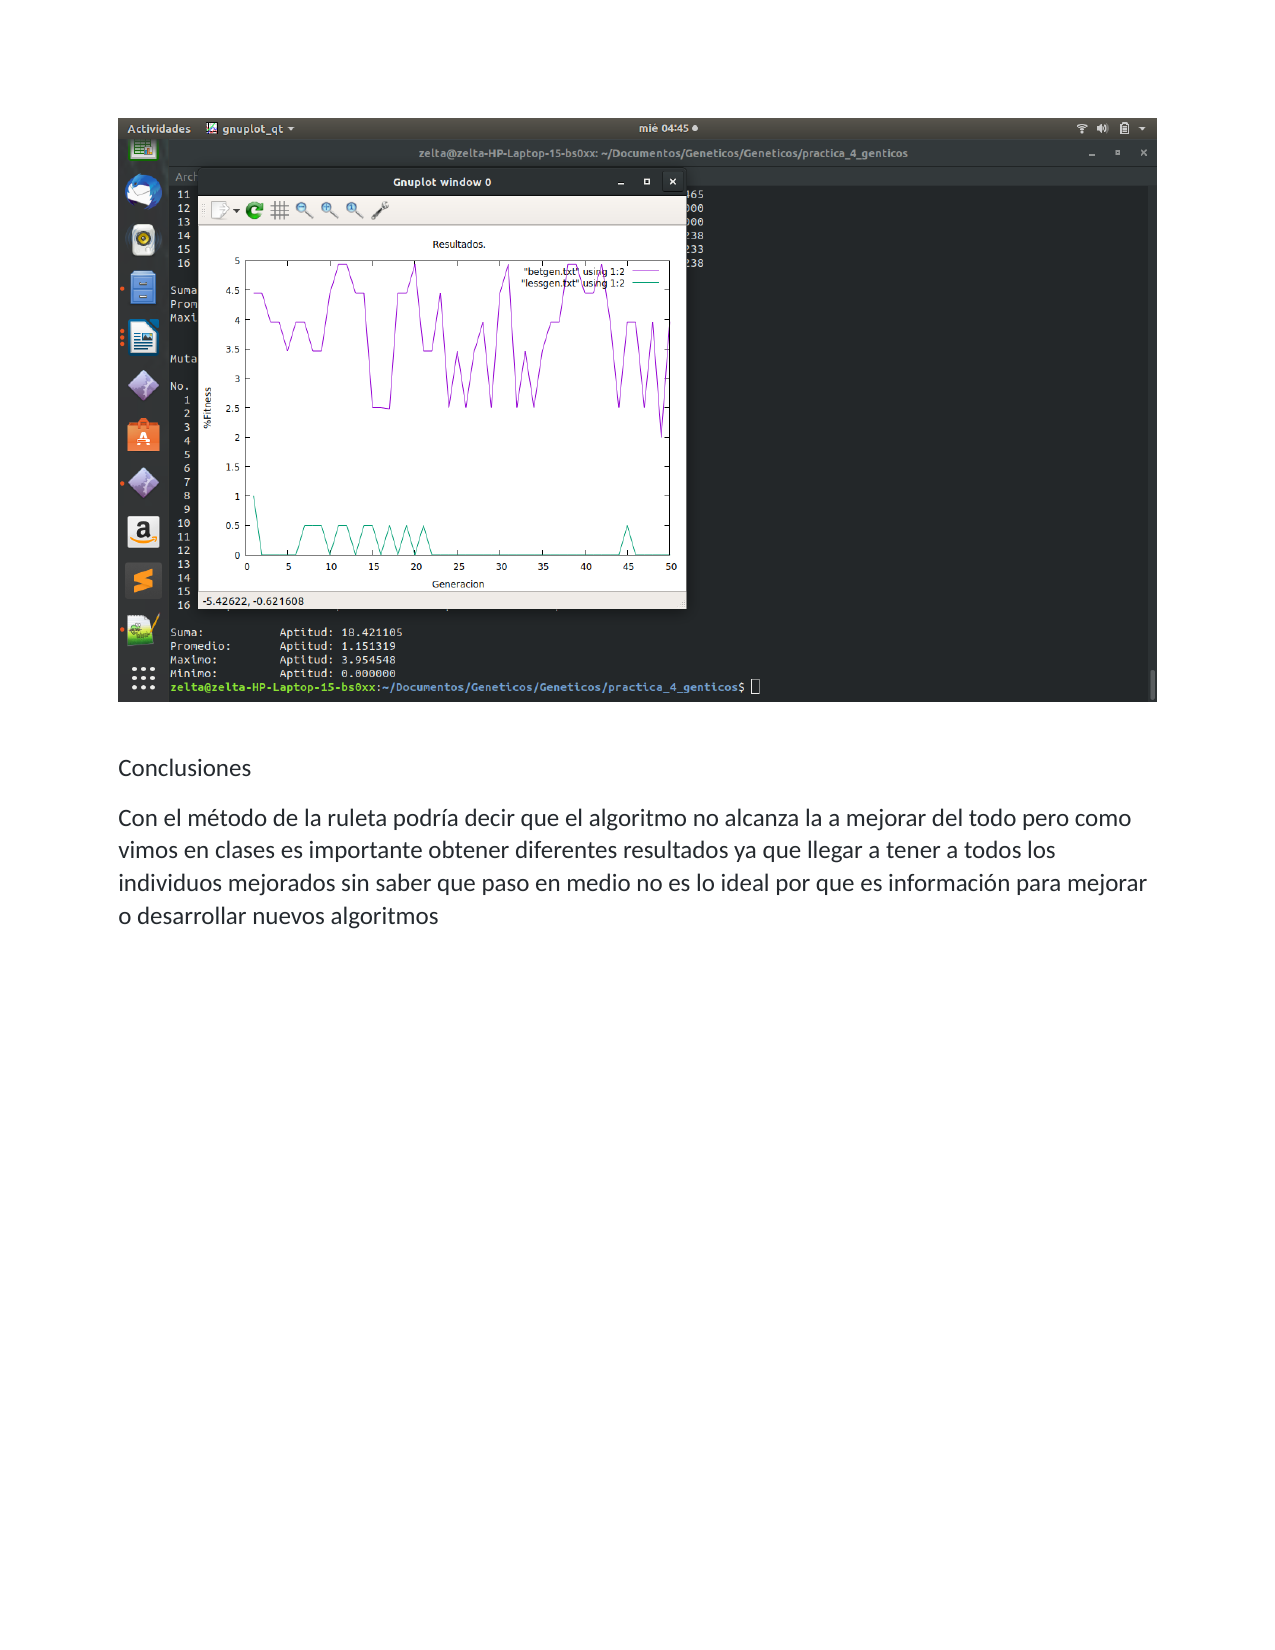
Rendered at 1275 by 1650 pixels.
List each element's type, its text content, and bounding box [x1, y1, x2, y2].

text Con el método de la ruleta podría decir que el algoritmo no alcanza la a mejorar del todo pero como vimos en clases es importante obtener diferentes resultados ya que llegar a tener a todos los individuos mejorados sin saber que paso en medio no es lo ideal por que es información para mejorar o desarrollar nuevos algoritmos [118, 802, 1157, 931]
text Conclusiones [118, 752, 1157, 783]
picture [118, 118, 1157, 702]
